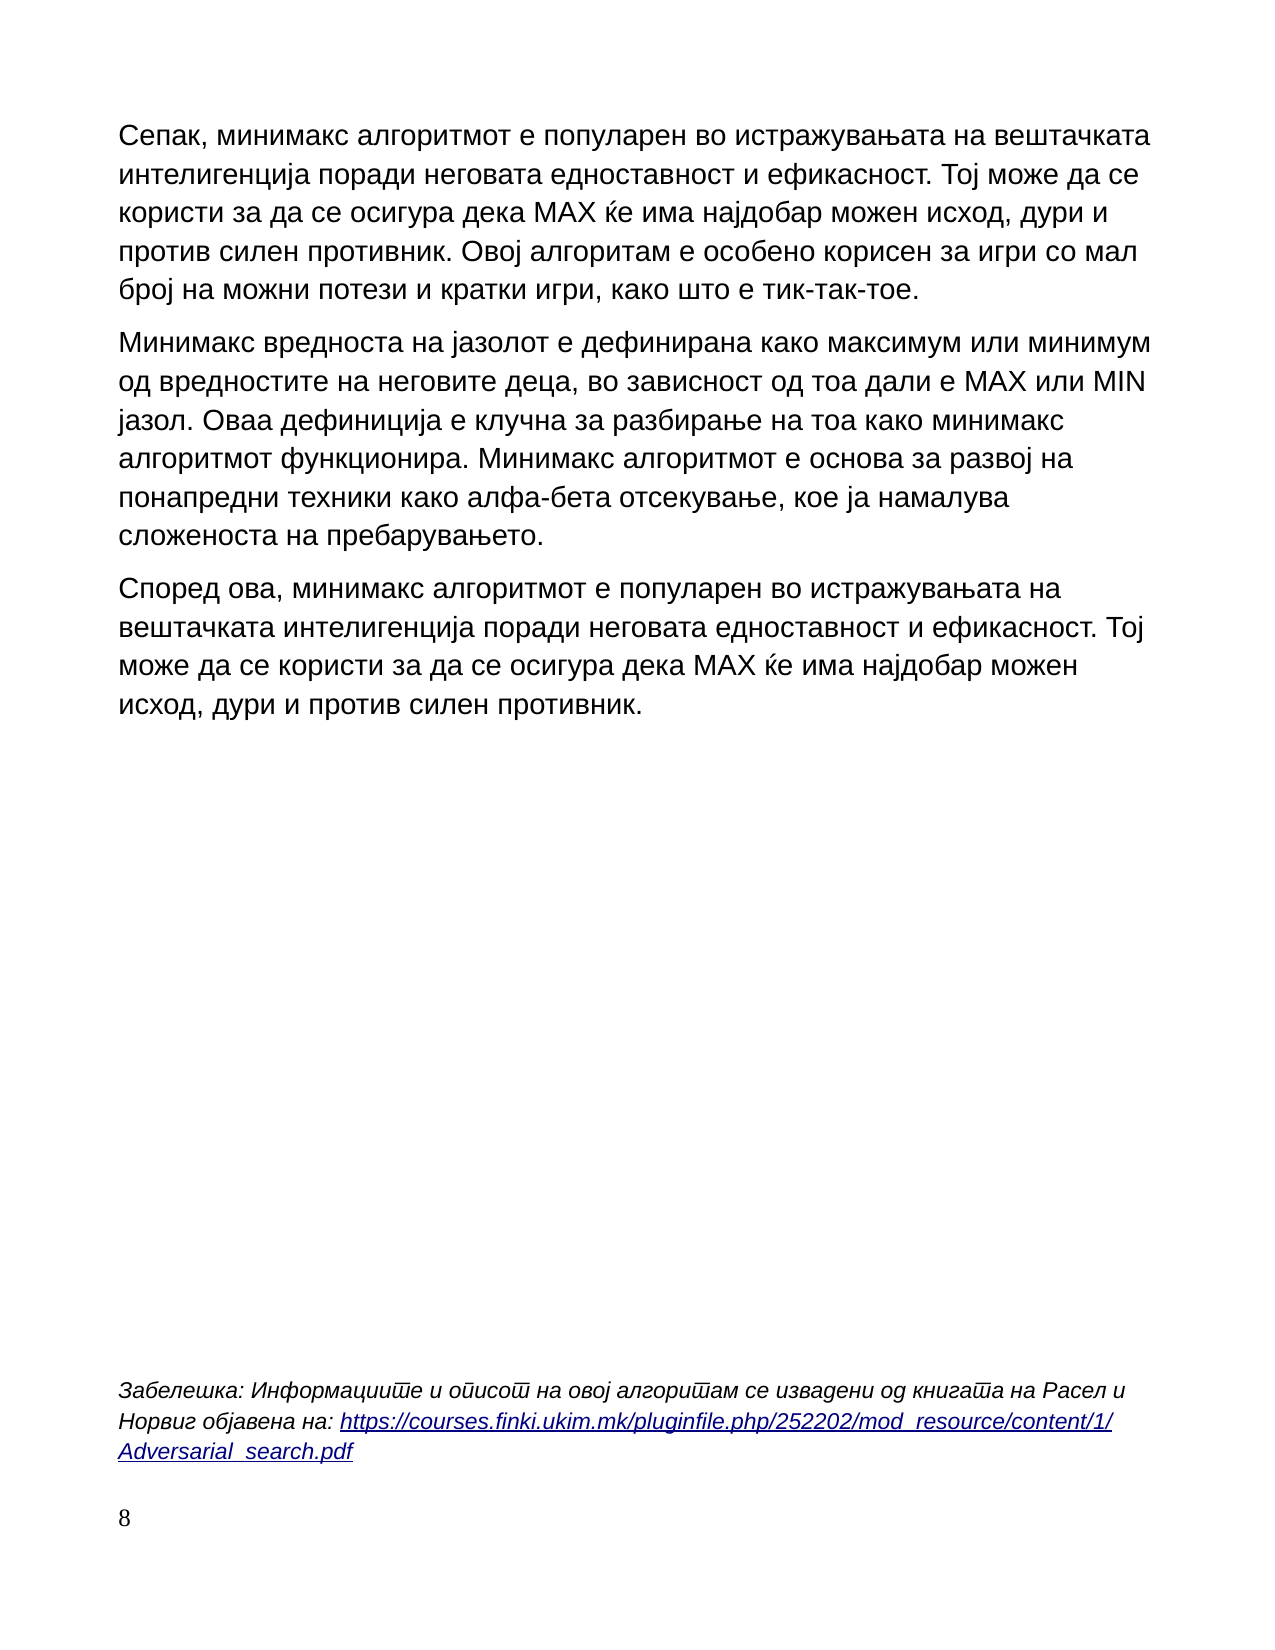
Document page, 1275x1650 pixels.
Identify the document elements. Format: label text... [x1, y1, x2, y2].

text Забелешка: Информациите и описот на овој алгоритам се извадени од книгата на Расел и Норвиг објавена на: https://courses.finki.ukim.mk/pluginfile.php/252202/mod_resource/content/1/Adversarial_search.pdf [118, 1377, 1157, 1464]
text Минимакс вредноста на јазолот е дефинирана како максимум или минимум од вредностите на неговите деца, во зависност од тоа дали е MAX или MIN јазол. Оваа дефиниција е клучна за разбирање на тоа како минимакс алгоритмот функционира. Минимакс алгоритмот е основа за развој на понапредни техники како алфа-бета отсекување, кое ја намалува сложеноста на пребарувањето. [118, 325, 1157, 552]
text Според ова, минимакс алгоритмот е популарен во истражувањата на вештачката интелигенција поради неговата едноставност и ефикасност. Тој може да се користи за да се осигура дека MAX ќе има најдобар можен исход, дури и против силен противник. [118, 571, 1157, 720]
text Сепак, минимакс алгоритмот е популарен во истражувањата на вештачката интелигенција поради неговата едноставност и ефикасност. Тој може да се користи за да се осигура дека MAX ќе има најдобар можен исход, дури и против силен противник. Овој алгоритам е особено корисен за игри со мал број на можни потези и кратки игри, како што е тик-так-тое. [118, 118, 1157, 306]
